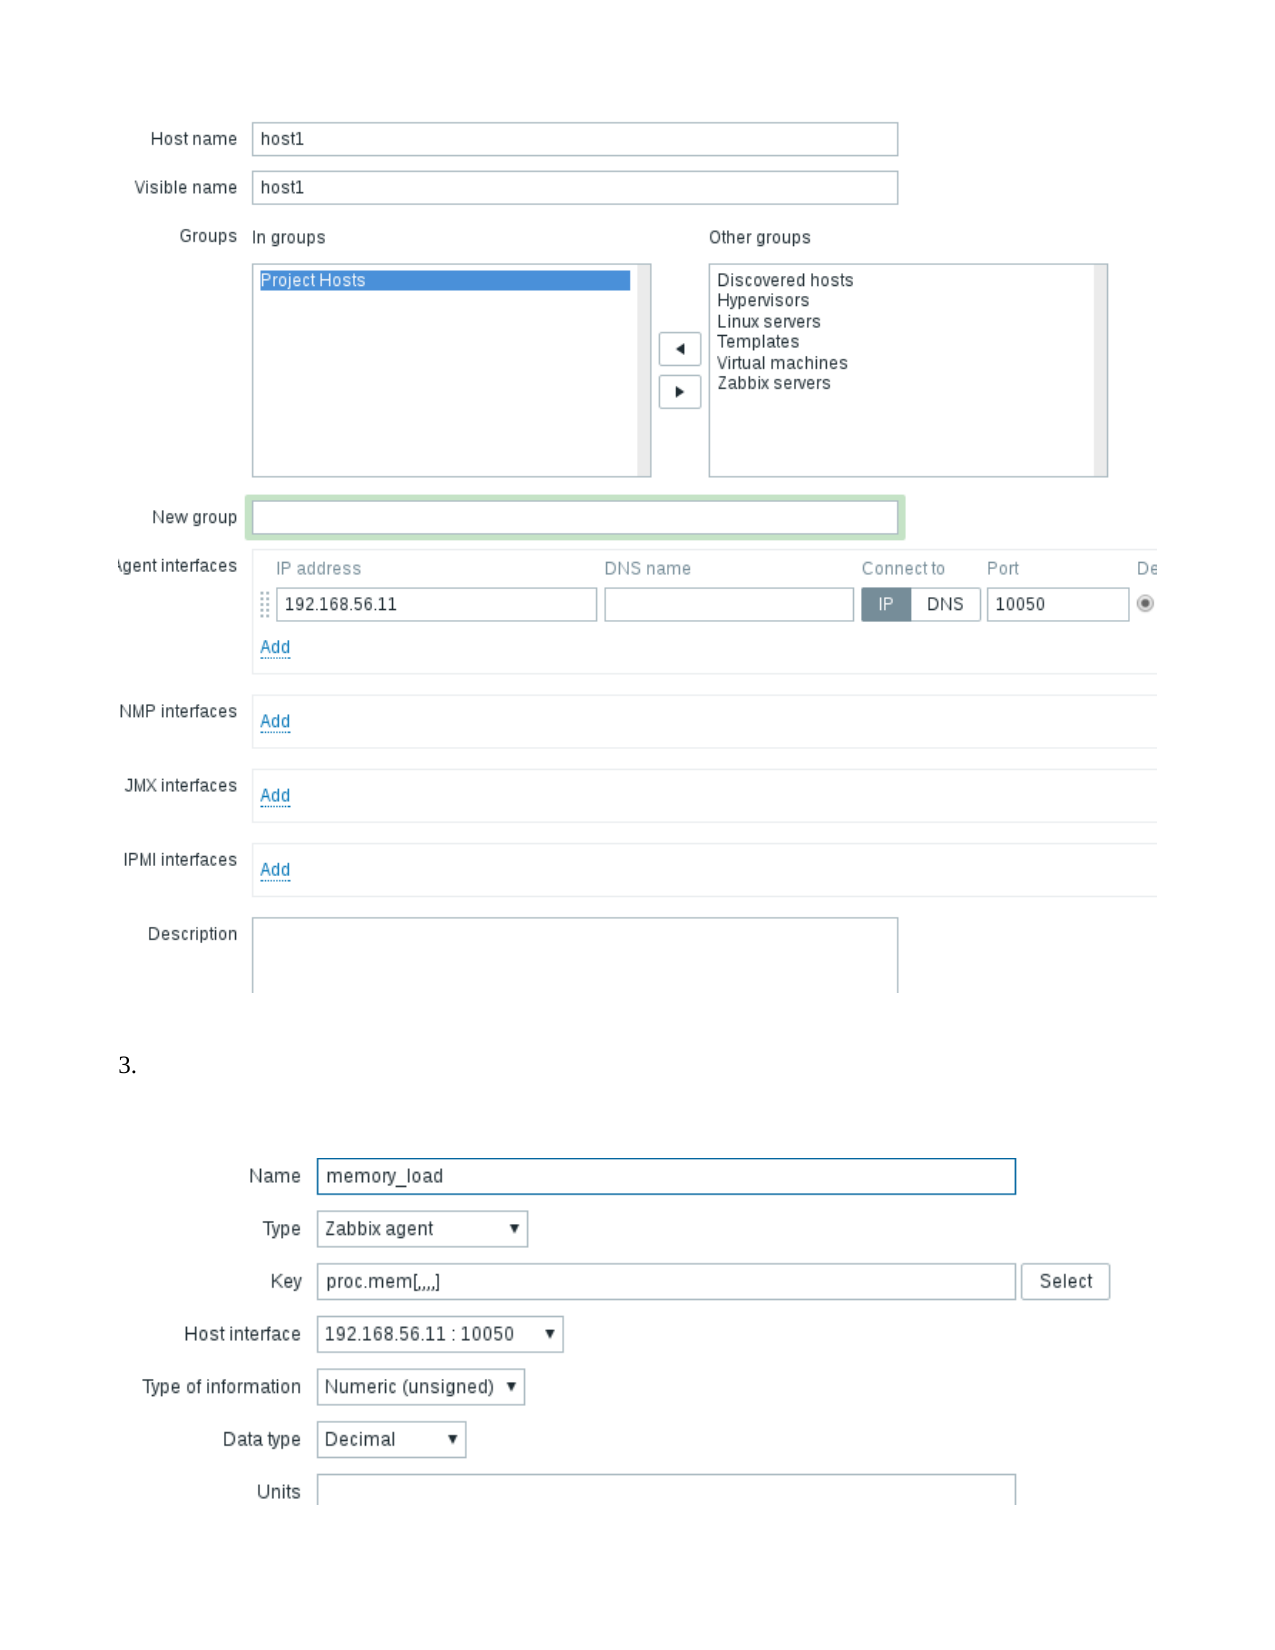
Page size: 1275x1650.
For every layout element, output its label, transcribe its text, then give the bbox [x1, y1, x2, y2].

text 3. [118, 1050, 1157, 1079]
picture [118, 1158, 1157, 1505]
picture [118, 118, 1157, 993]
